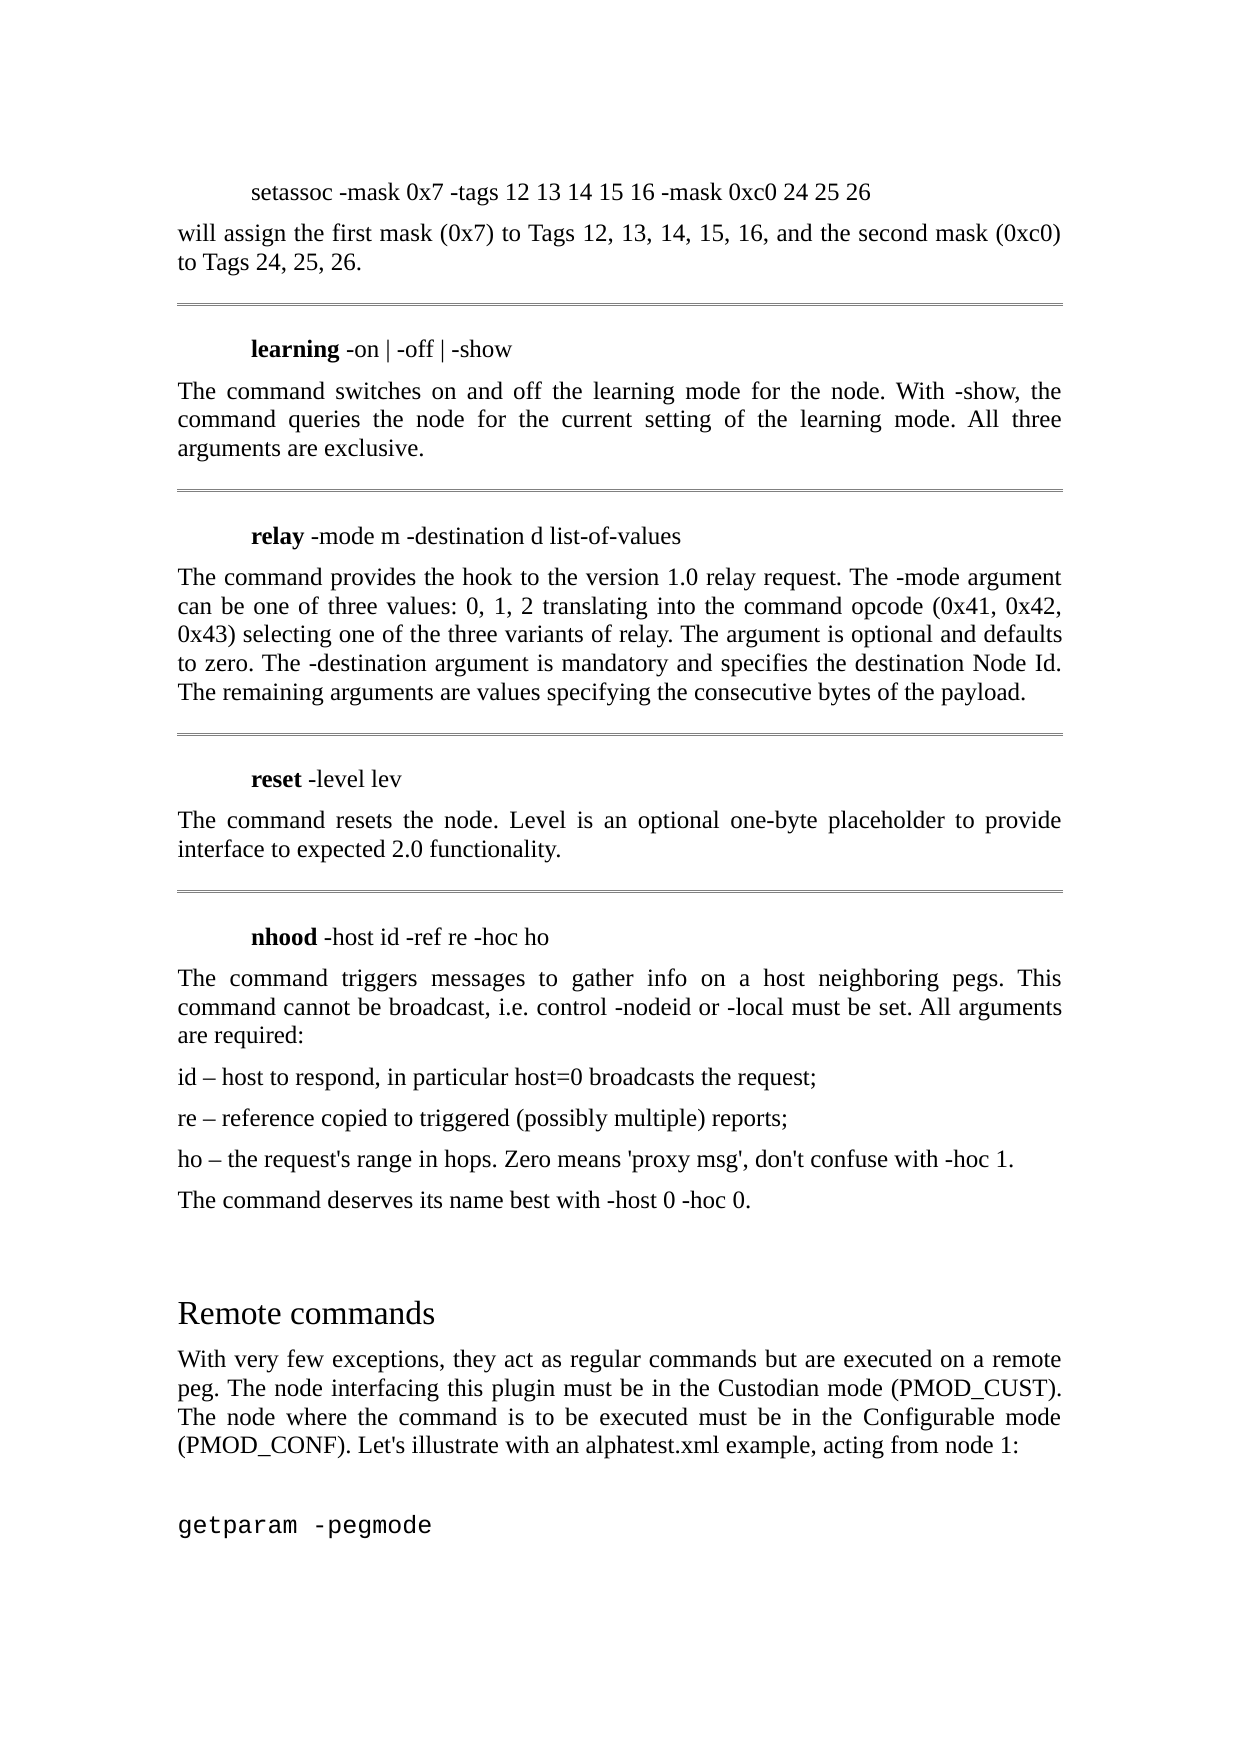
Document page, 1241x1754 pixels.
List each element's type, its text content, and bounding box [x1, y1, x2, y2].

text The command resets the node. Level is an optional one-byte placeholder to provide interface to expected 2.0 functionality. [177, 806, 1063, 863]
subtitle Remote commands [177, 1293, 1063, 1332]
text relay -mode m -destination d list-of-values [177, 521, 1063, 549]
text ho – the request's range in hops. Zero means 'proxy msg', don't confuse with -hoc 1. [177, 1144, 1063, 1173]
text getparam -pegmode [177, 1513, 1063, 1541]
text With very few exceptions, they act as regular commands but are executed on a remote peg. The node interfacing this plugin must be in the Custodian mode (PMOD_CUST). The node where the command is to be executed must be in the Configurable mode (PMOD_CONF). Let's illustrate with an alphatest.xml example, acting from node 1: [177, 1344, 1063, 1459]
text The command deserves its name best with -host 0 -hoc 0. [177, 1186, 1063, 1214]
text The command provides the hook to the version 1.0 relay request. The -mode argument can be one of three values: 0, 1, 2 translating into the command opcode (0x41, 0x42, 0x43) selecting one of the three variants of relay. The argument is optional and defaults to zero. The -destination argument is mandatory and specifies the destination Node Id. The remaining arguments are values specifying the consecutive bytes of the payload. [177, 562, 1063, 706]
text The command switches on and off the learning mode for the node. With -show, the command queries the node for the current setting of the learning mode. All three arguments are exclusive. [177, 376, 1063, 462]
text setassoc -mask 0x7 -tags 12 13 14 15 16 -mask 0xc0 24 25 26 [177, 177, 1063, 206]
text id – host to respond, in particular host=0 broadcasts the request; [177, 1062, 1063, 1091]
text re – reference copied to triggered (possibly multiple) reports; [177, 1103, 1063, 1132]
text will assign the first mask (0x7) to Tags 12, 13, 14, 15, 16, and the second mask (0xc0) to Tags 24, 25, 26. [177, 218, 1063, 276]
text learning -on | -off | -show [177, 334, 1063, 363]
text The command triggers messages to gather info on a host neighboring pegs. This command cannot be broadcast, i.e. control -nodeid or -local must be set. All arguments are required: [177, 963, 1063, 1049]
text nhood -host id -ref re -hoc ho [177, 922, 1063, 951]
text reset -level lev [177, 764, 1063, 793]
